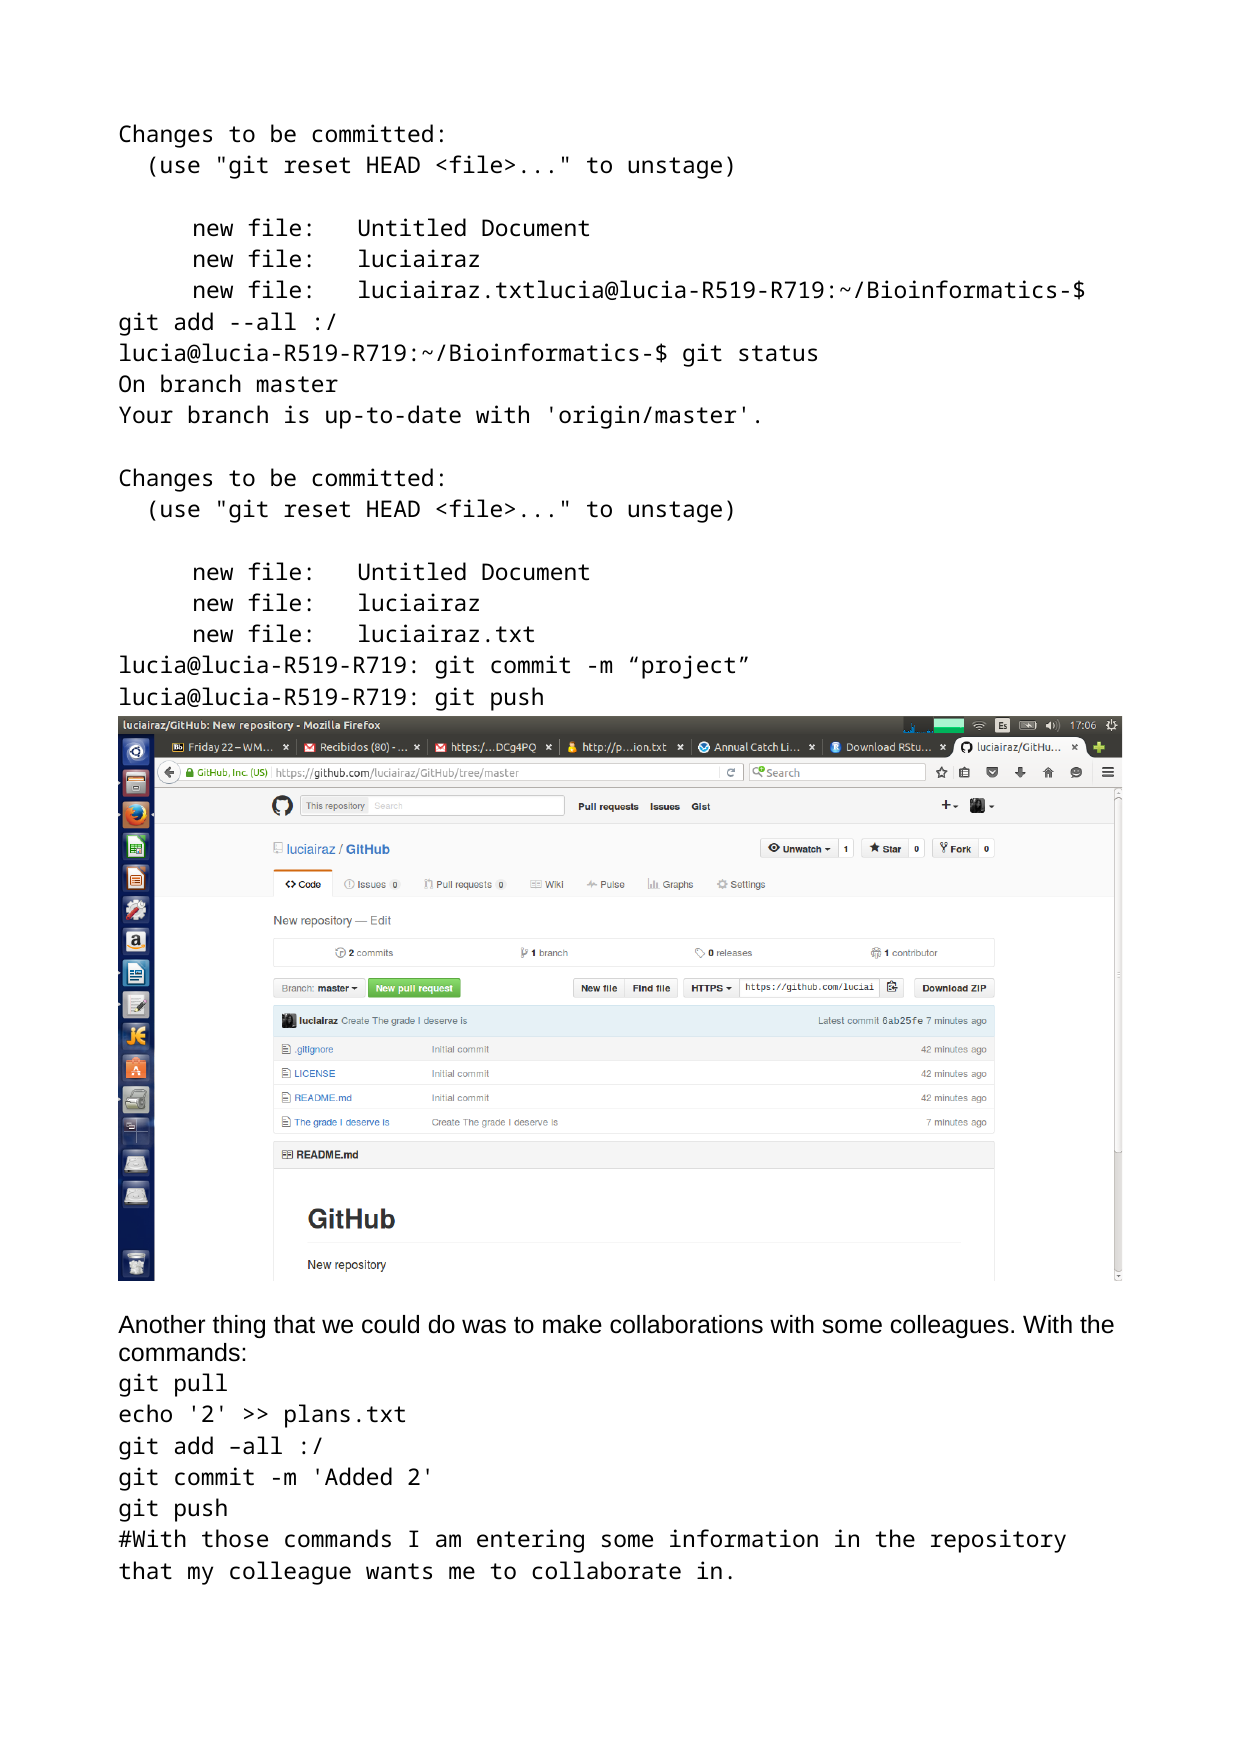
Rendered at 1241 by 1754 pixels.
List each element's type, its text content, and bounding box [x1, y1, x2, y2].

text echo '2' >> plans.txt [118, 1398, 1122, 1430]
text lucia@lucia-R519-R719: git push [118, 681, 1122, 712]
text On branch master [118, 368, 1122, 399]
text (use "git reset HEAD <file>..." to unstage) [118, 493, 1122, 524]
text new file: Untitled Document [118, 556, 1122, 587]
text git pull [118, 1367, 1122, 1398]
text git push [118, 1492, 1122, 1523]
text git add –all :/ [118, 1430, 1122, 1461]
text (use "git reset HEAD <file>..." to unstage) [118, 149, 1122, 181]
text Changes to be committed: [118, 118, 1122, 149]
text lucia@lucia-R519-R719:~/Bioinformatics-$ git status [118, 337, 1122, 368]
text Another thing that we could do was to make collaborations with some colleagues. With the commands: [118, 1310, 1122, 1367]
text Changes to be committed: [118, 462, 1122, 493]
text Your branch is up-to-date with 'origin/master'. [118, 399, 1122, 431]
text new file: luciairaz.txtlucia@lucia-R519-R719:~/Bioinformatics-$ git add --all :/ [118, 274, 1122, 337]
text lucia@lucia-R519-R719: git commit -m “project” [118, 649, 1122, 681]
text new file: luciairaz.txt [118, 618, 1122, 649]
text git commit -m 'Added 2' [118, 1461, 1122, 1492]
text new file: luciairaz [118, 587, 1122, 618]
text #With those commands I am entering some information in the repository that my colleague wants me to collaborate in. [118, 1523, 1122, 1586]
picture [118, 716, 1123, 1281]
text new file: Untitled Document [118, 212, 1122, 243]
text new file: luciairaz [118, 243, 1122, 274]
